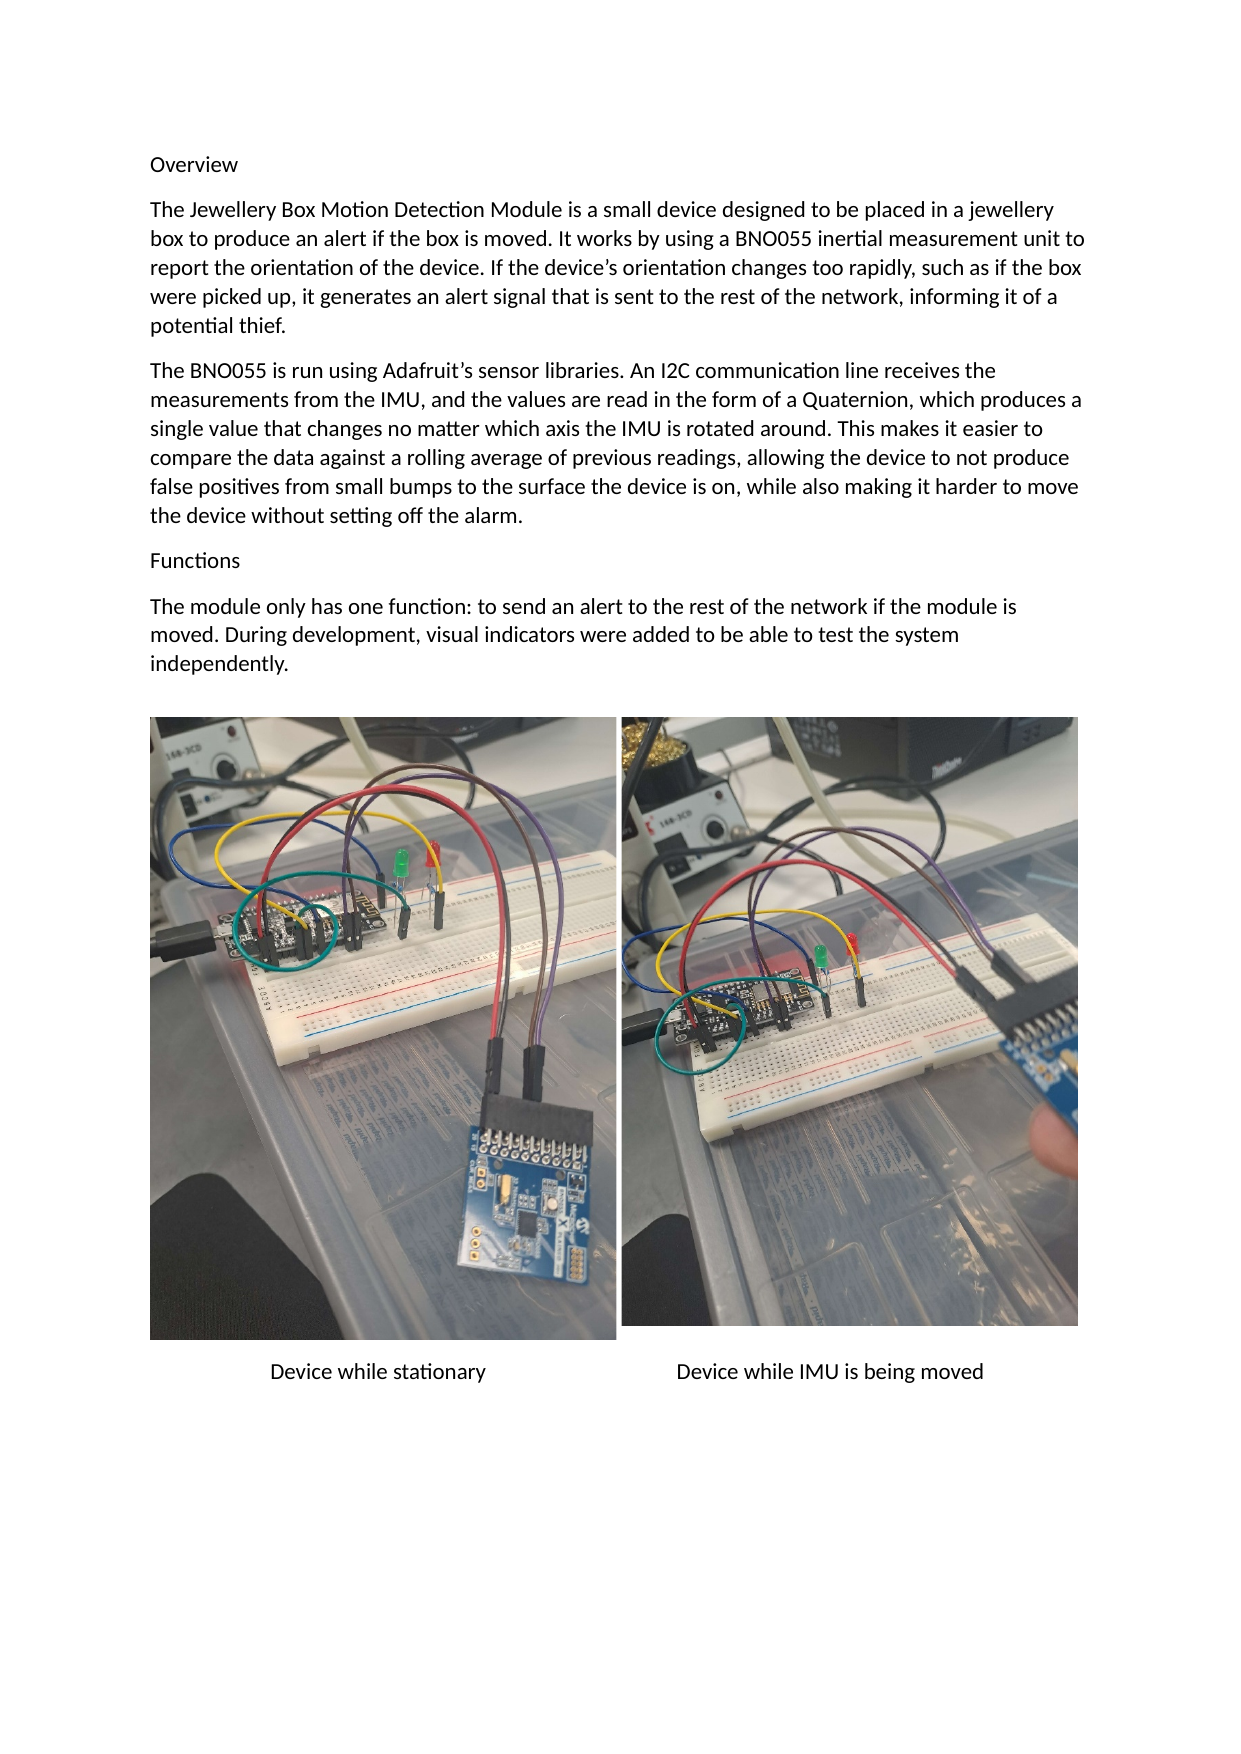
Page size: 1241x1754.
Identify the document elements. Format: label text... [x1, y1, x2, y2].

text Device while stationary Device while IMU is being moved [150, 1357, 1090, 1385]
text Functions [150, 546, 1090, 574]
text Overview [150, 150, 1090, 178]
text The BNO055 is run using Adafruit’s sensor libraries. An I2C communication line receives the measurements from the IMU, and the values are read in the form of a Quaternion, which produces a single value that changes no matter which axis the IMU is rotated around. This makes it easier to compare the data against a rolling average of previous readings, allowing the device to not produce false positives from small bumps to the surface the device is on, while also making it harder to move the device without setting off the alarm. [150, 356, 1090, 529]
text The module only has one function: to send an alert to the rest of the network if the module is moved. During development, visual indicators were added to be able to test the system independently. [150, 592, 1090, 677]
text The Jewellery Box Motion Detection Module is a small device designed to be placed in a jewellery box to produce an alert if the box is moved. It works by using a BNO055 inertial measurement unit to report the orientation of the device. If the device’s orientation changes too rapidly, such as if the box were picked up, it generates an alert signal that is sent to the rest of the network, informing it of a potential thief. [150, 196, 1090, 339]
